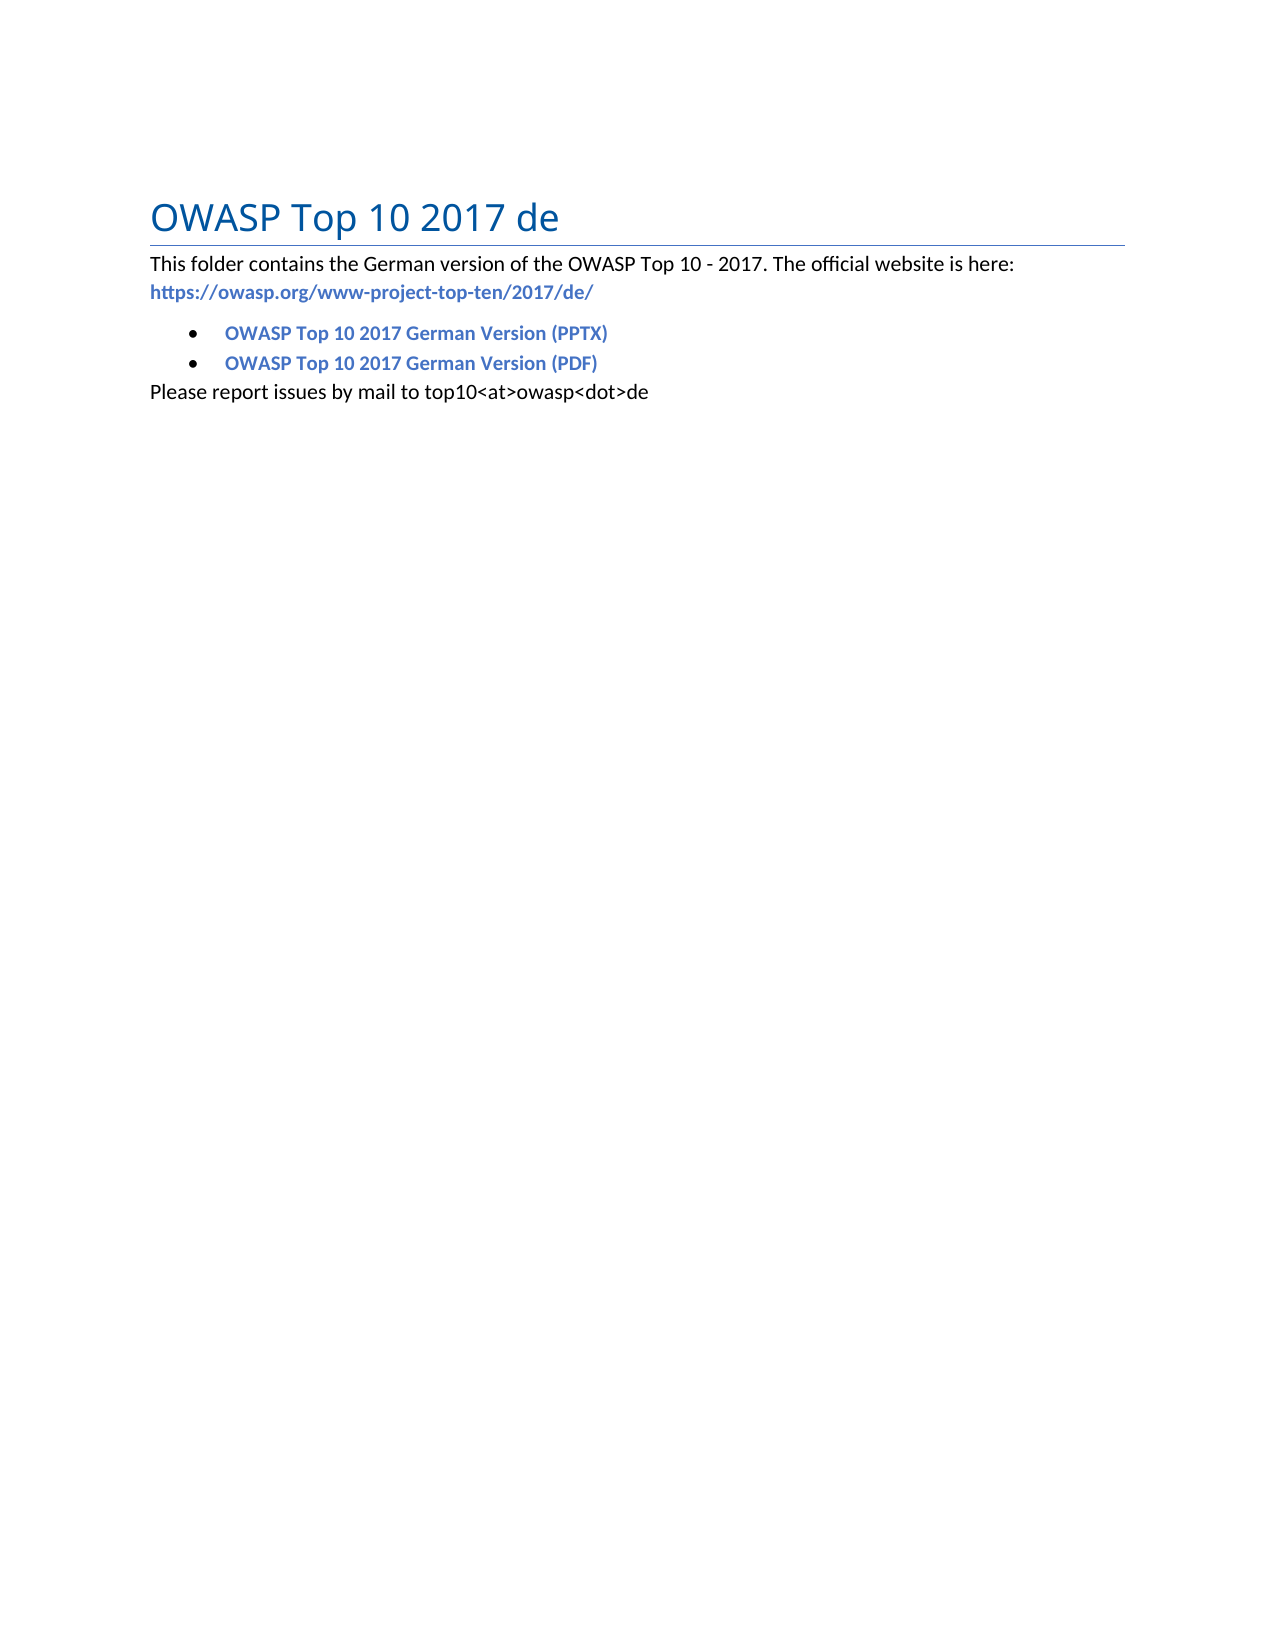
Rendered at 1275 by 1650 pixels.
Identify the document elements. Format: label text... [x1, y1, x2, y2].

list OWASP Top 10 2017 German Version (PDF) [187, 349, 1125, 376]
text This folder contains the German version of the OWASP Top 10 - 2017. The official website is here: https://owasp.org/www-project-top-ten/2017/de/ [150, 250, 1125, 304]
text Please report issues by mail to top10<at>owasp<dot>de [150, 378, 1125, 405]
list OWASP Top 10 2017 German Version (PPTX) [187, 319, 1125, 346]
subtitle OWASP Top 10 2017 de [150, 192, 1125, 245]
